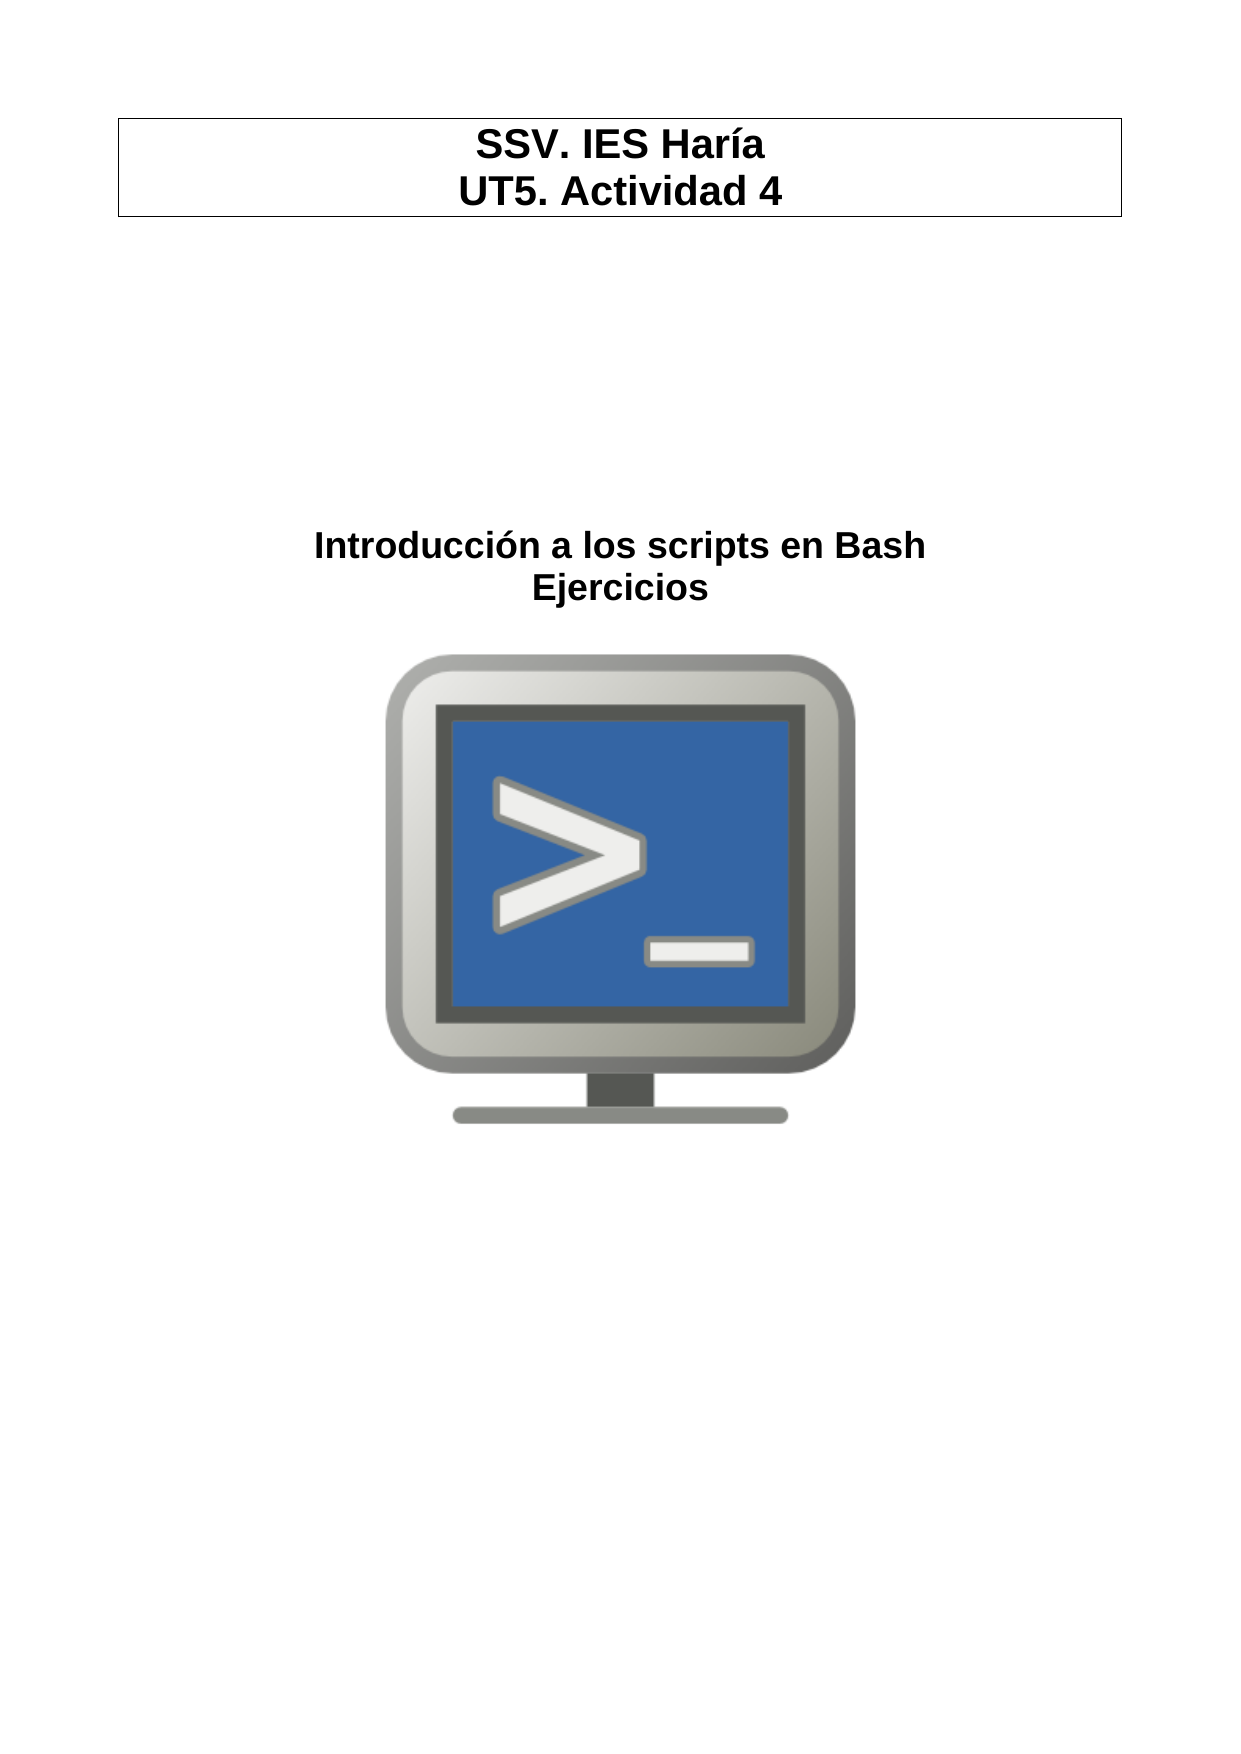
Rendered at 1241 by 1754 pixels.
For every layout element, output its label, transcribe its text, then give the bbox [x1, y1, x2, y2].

subtitle Introducción a los scripts en Bash [118, 524, 1122, 566]
text SSV. IES Haría [119, 119, 1121, 165]
text UT5. Actividad 4 [119, 165, 1121, 216]
subtitle Ejercicios [118, 566, 1122, 608]
picture [364, 650, 876, 1135]
